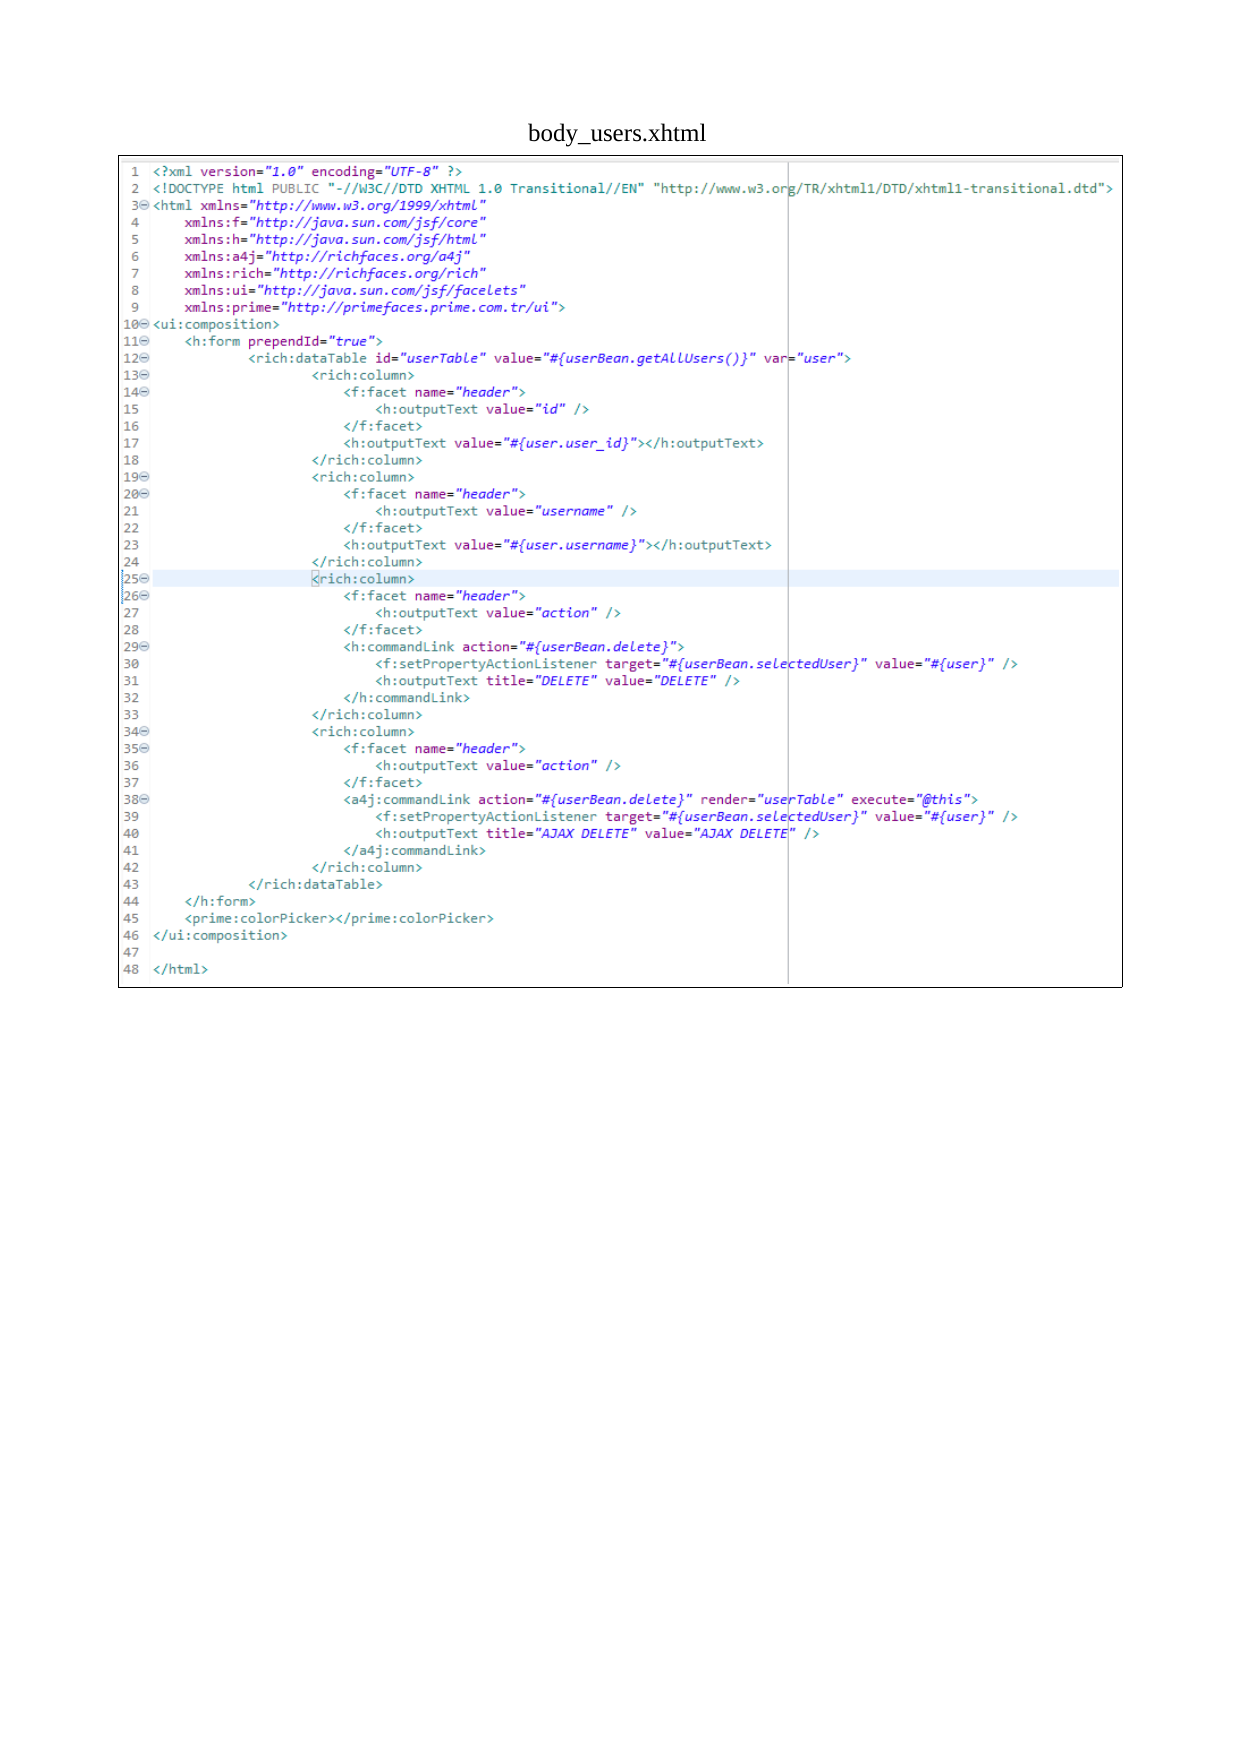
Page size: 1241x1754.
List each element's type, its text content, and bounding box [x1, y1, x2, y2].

picture [121, 158, 1119, 984]
text body_users.xhtml [118, 118, 1122, 147]
text [119, 156, 1122, 987]
